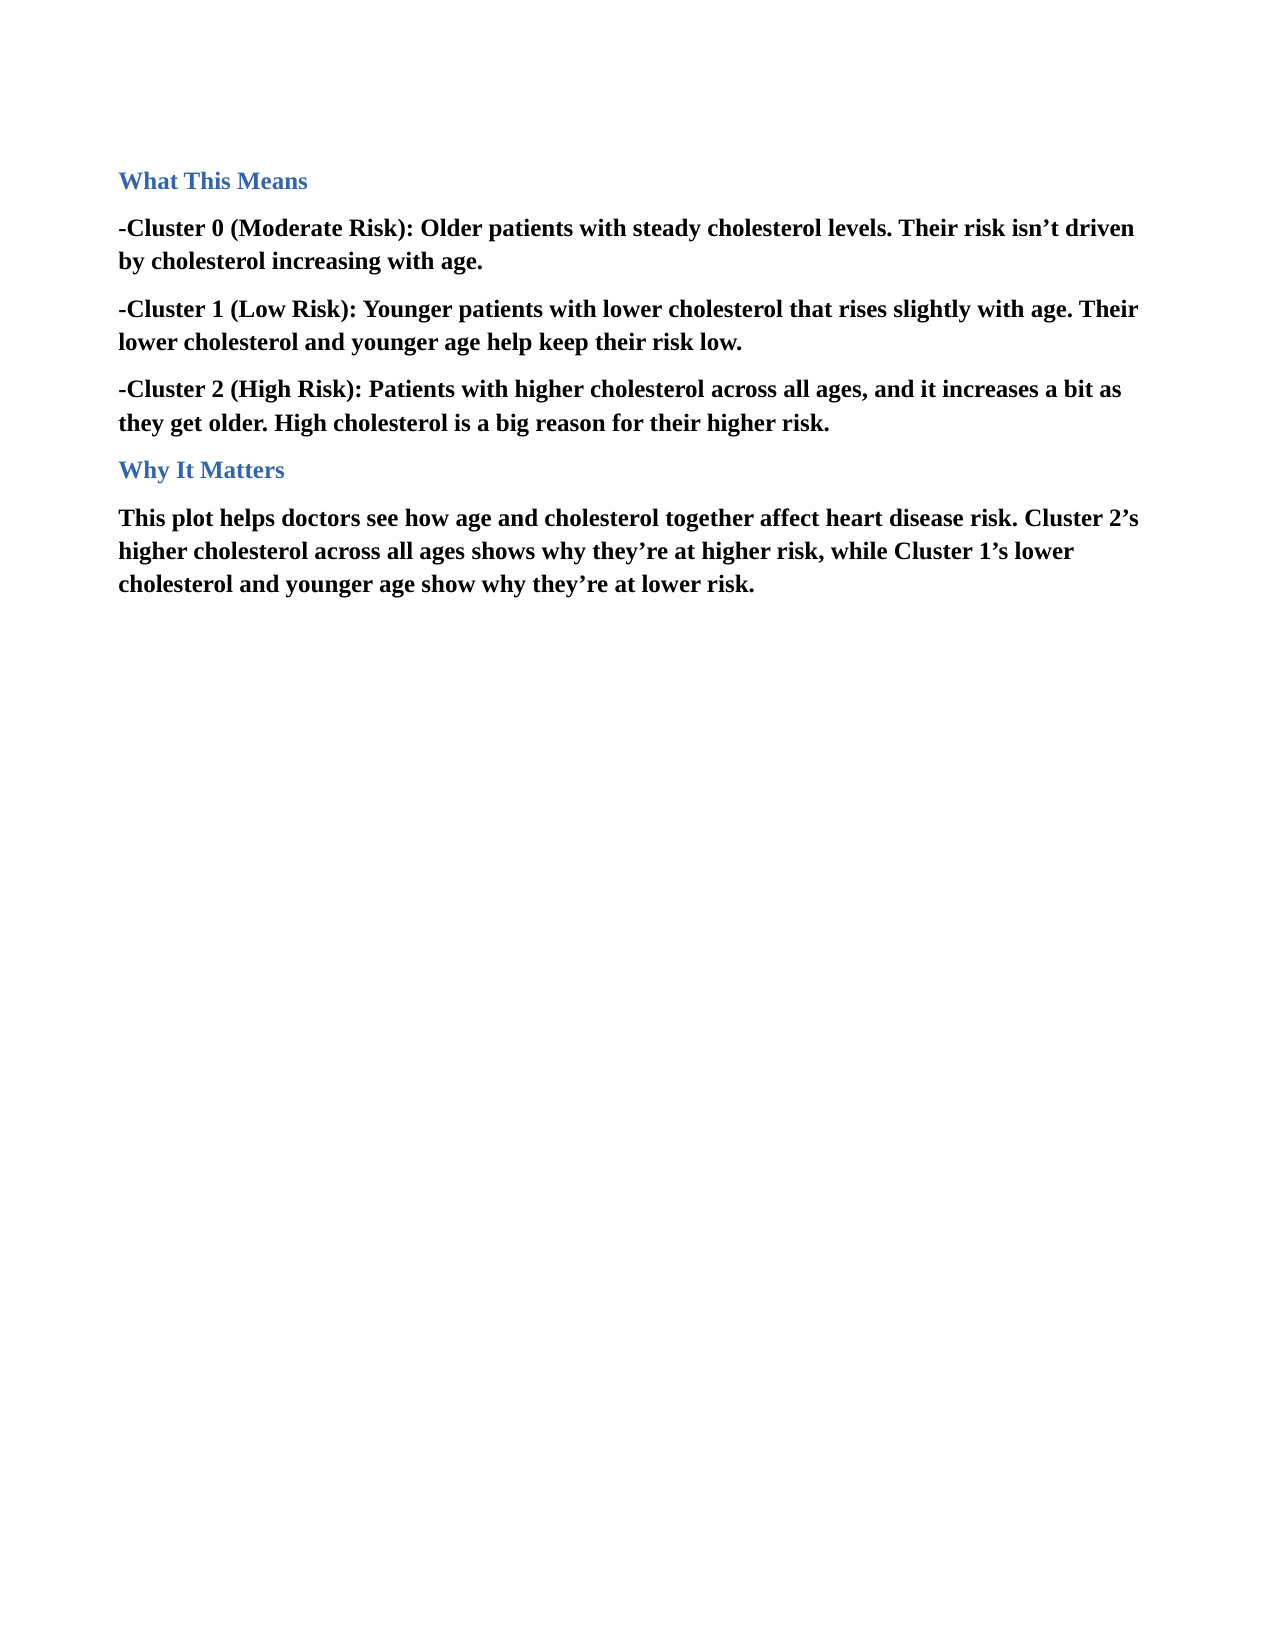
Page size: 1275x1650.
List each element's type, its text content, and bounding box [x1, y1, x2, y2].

text What This Means [118, 166, 1157, 194]
text -Cluster 2 (High Risk): Patients with higher cholesterol across all ages, and it increases a bit as they get older. High cholesterol is a big reason for their higher risk. [118, 374, 1157, 436]
text Why It Matters [118, 455, 1157, 484]
text This plot helps doctors see how age and cholesterol together affect heart disease risk. Cluster 2’s higher cholesterol across all ages shows why they’re at higher risk, while Cluster 1’s lower cholesterol and younger age show why they’re at lower risk. [118, 503, 1157, 598]
text -Cluster 1 (Low Risk): Younger patients with lower cholesterol that rises slightly with age. Their lower cholesterol and younger age help keep their risk low. [118, 294, 1157, 356]
text -Cluster 0 (Moderate Risk): Older patients with steady cholesterol levels. Their risk isn’t driven by cholesterol increasing with age. [118, 213, 1157, 275]
